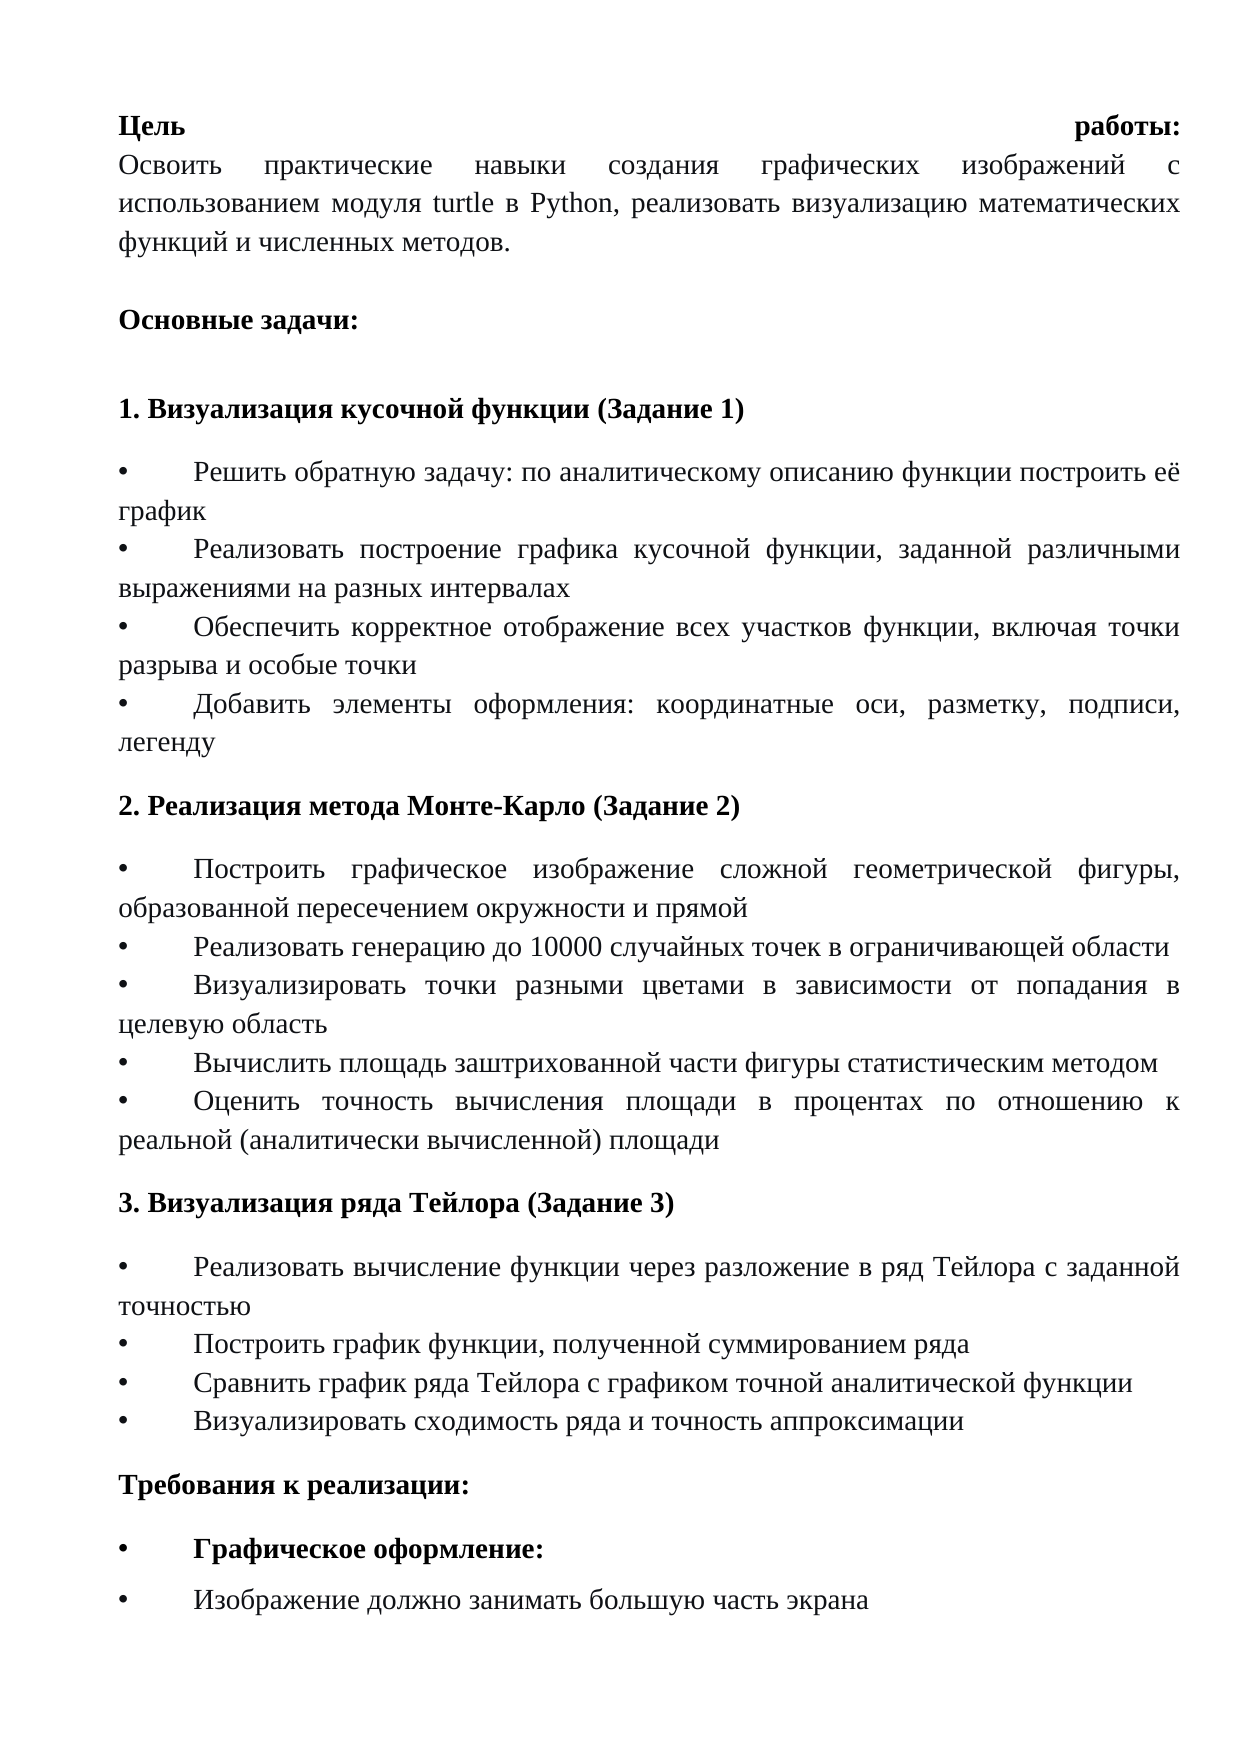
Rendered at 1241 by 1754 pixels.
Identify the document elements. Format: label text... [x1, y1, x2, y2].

list Оценить точность вычисления площади в процентах по отношению к реальной (аналитически вычисленной) площади [118, 1083, 1181, 1156]
list Графическое оформление: [118, 1531, 1181, 1564]
list Построить график функции, полученной суммированием ряда [118, 1326, 1181, 1360]
list Решить обратную задачу: по аналитическому описанию функции построить её график [118, 454, 1181, 527]
text Основные задачи: [118, 302, 1181, 336]
list Изображение должно занимать большую часть экрана [118, 1582, 1181, 1616]
list Реализовать вычисление функции через разложение в ряд Тейлора с заданной точностью [118, 1249, 1181, 1321]
list Визуализировать сходимость ряда и точность аппроксимации [118, 1403, 1181, 1437]
list Реализовать генерацию до 10000 случайных точек в ограничивающей области [118, 929, 1181, 962]
text Цель работы: Освоить практические навыки создания графических изображений с использованием модуля turtle в Python, реализовать визуализацию математических функций и численных методов. [118, 108, 1181, 258]
list Добавить элементы оформления: координатные оси, разметку, подписи, легенду [118, 686, 1181, 758]
text 3. Визуализация ряда Тейлора (Задание 3) [118, 1186, 1181, 1219]
list Вычислить площадь заштрихованной части фигуры статистическим методом [118, 1045, 1181, 1078]
list Визуализировать точки разными цветами в зависимости от попадания в целевую область [118, 967, 1181, 1040]
text 1. Визуализация кусочной функции (Задание 1) [118, 391, 1181, 424]
list Реализовать построение графика кусочной функции, заданной различными выражениями на разных интервалах [118, 532, 1181, 604]
text Требования к реализации: [118, 1467, 1181, 1501]
text 2. Реализация метода Монте-Карло (Задание 2) [118, 788, 1181, 822]
list Обеспечить корректное отображение всех участков функции, включая точки разрыва и особые точки [118, 609, 1181, 681]
list Сравнить график ряда Тейлора с графиком точной аналитической функции [118, 1365, 1181, 1398]
list Построить графическое изображение сложной геометрической фигуры, образованной пересечением окружности и прямой [118, 852, 1181, 924]
